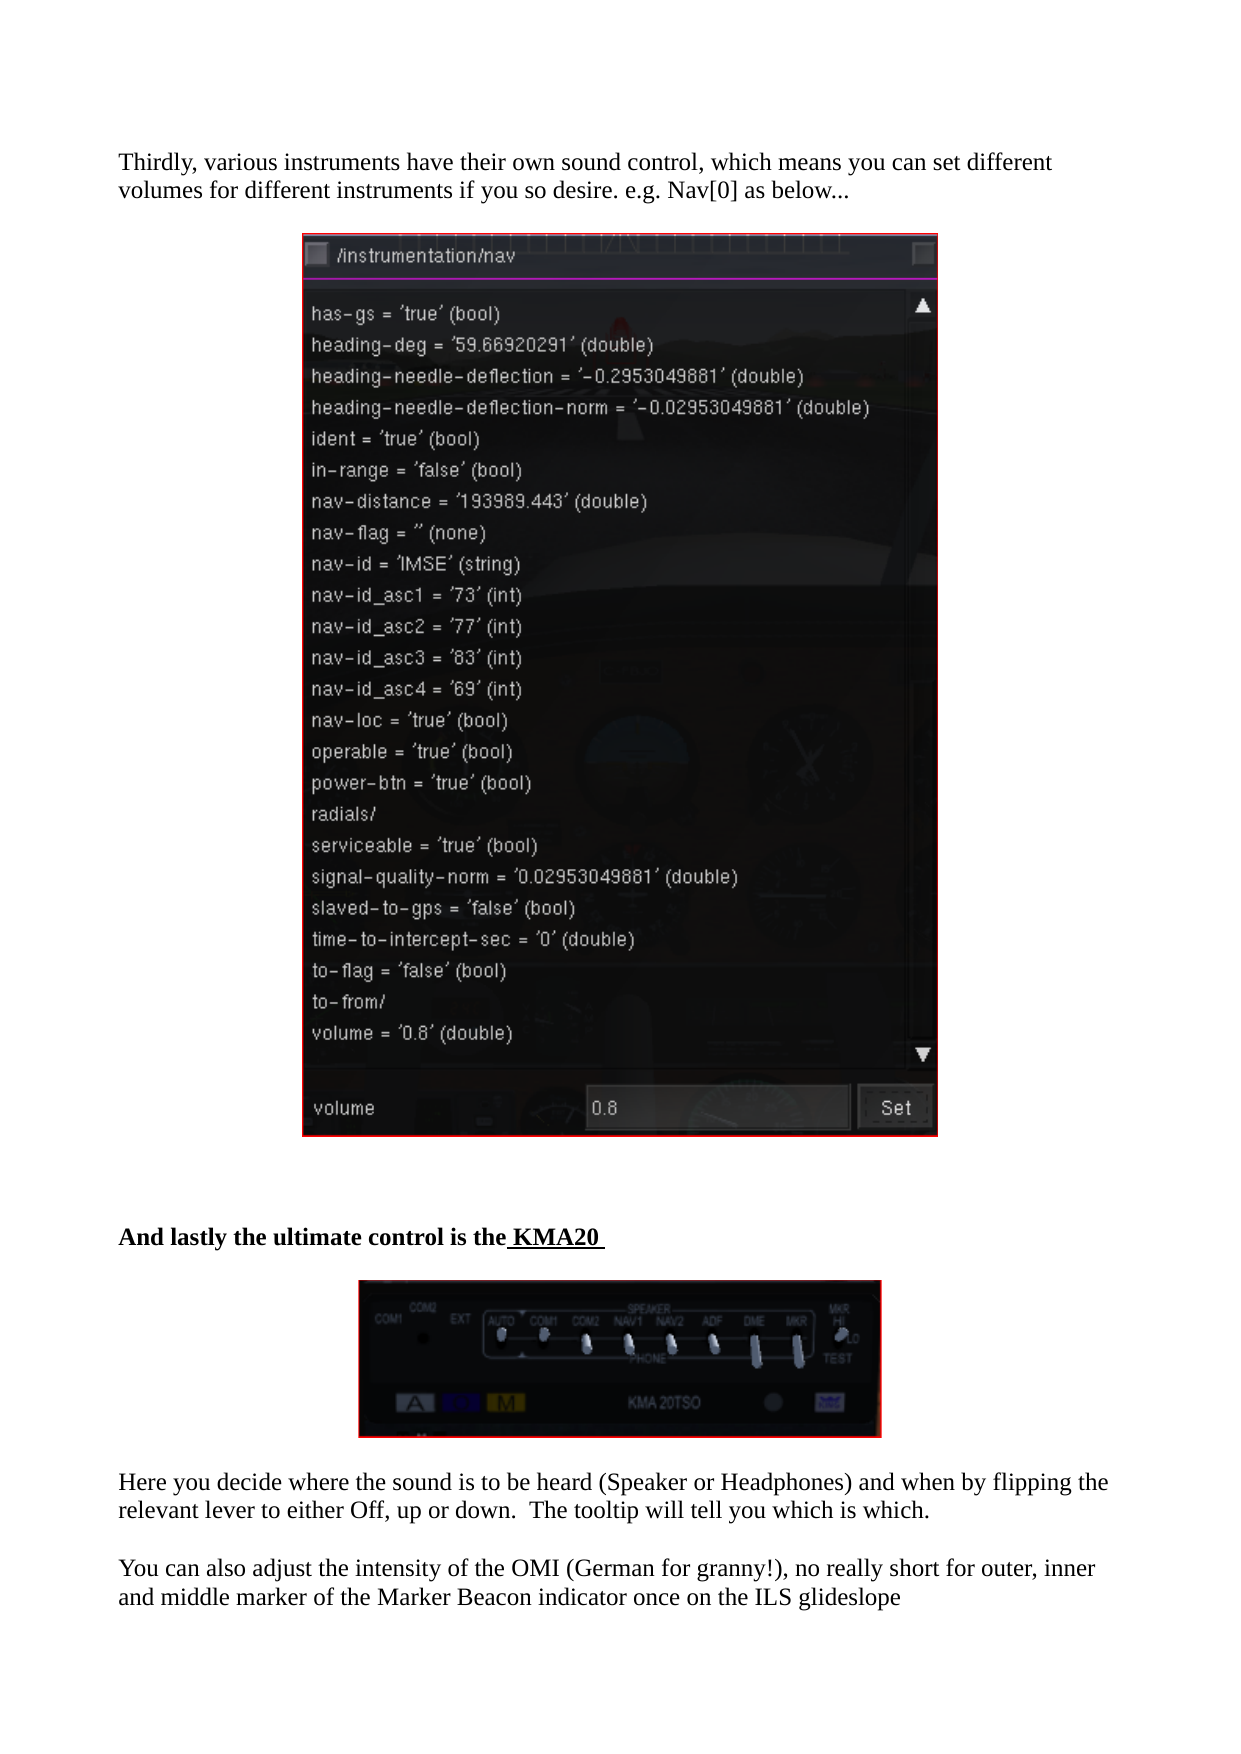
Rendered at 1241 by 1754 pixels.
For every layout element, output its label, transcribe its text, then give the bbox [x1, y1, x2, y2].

picture [358, 1280, 882, 1438]
picture [302, 233, 938, 1137]
text Here you decide where the sound is to be heard (Speaker or Headphones) and when by flipping the relevant lever to either Off, up or down. The tooltip will tell you which is which. [118, 1467, 1122, 1524]
text And lastly the ultimate control is the KMA20 [118, 1222, 1122, 1251]
text Thirdly, various instruments have their own sound control, which means you can set different volumes for different instruments if you so desire. e.g. Nav[0] as below... [118, 147, 1122, 204]
text You can also adjust the intensity of the OMI (German for granny!), no really short for outer, inner and middle marker of the Marker Beacon indicator once on the ILS glideslope [118, 1553, 1122, 1610]
